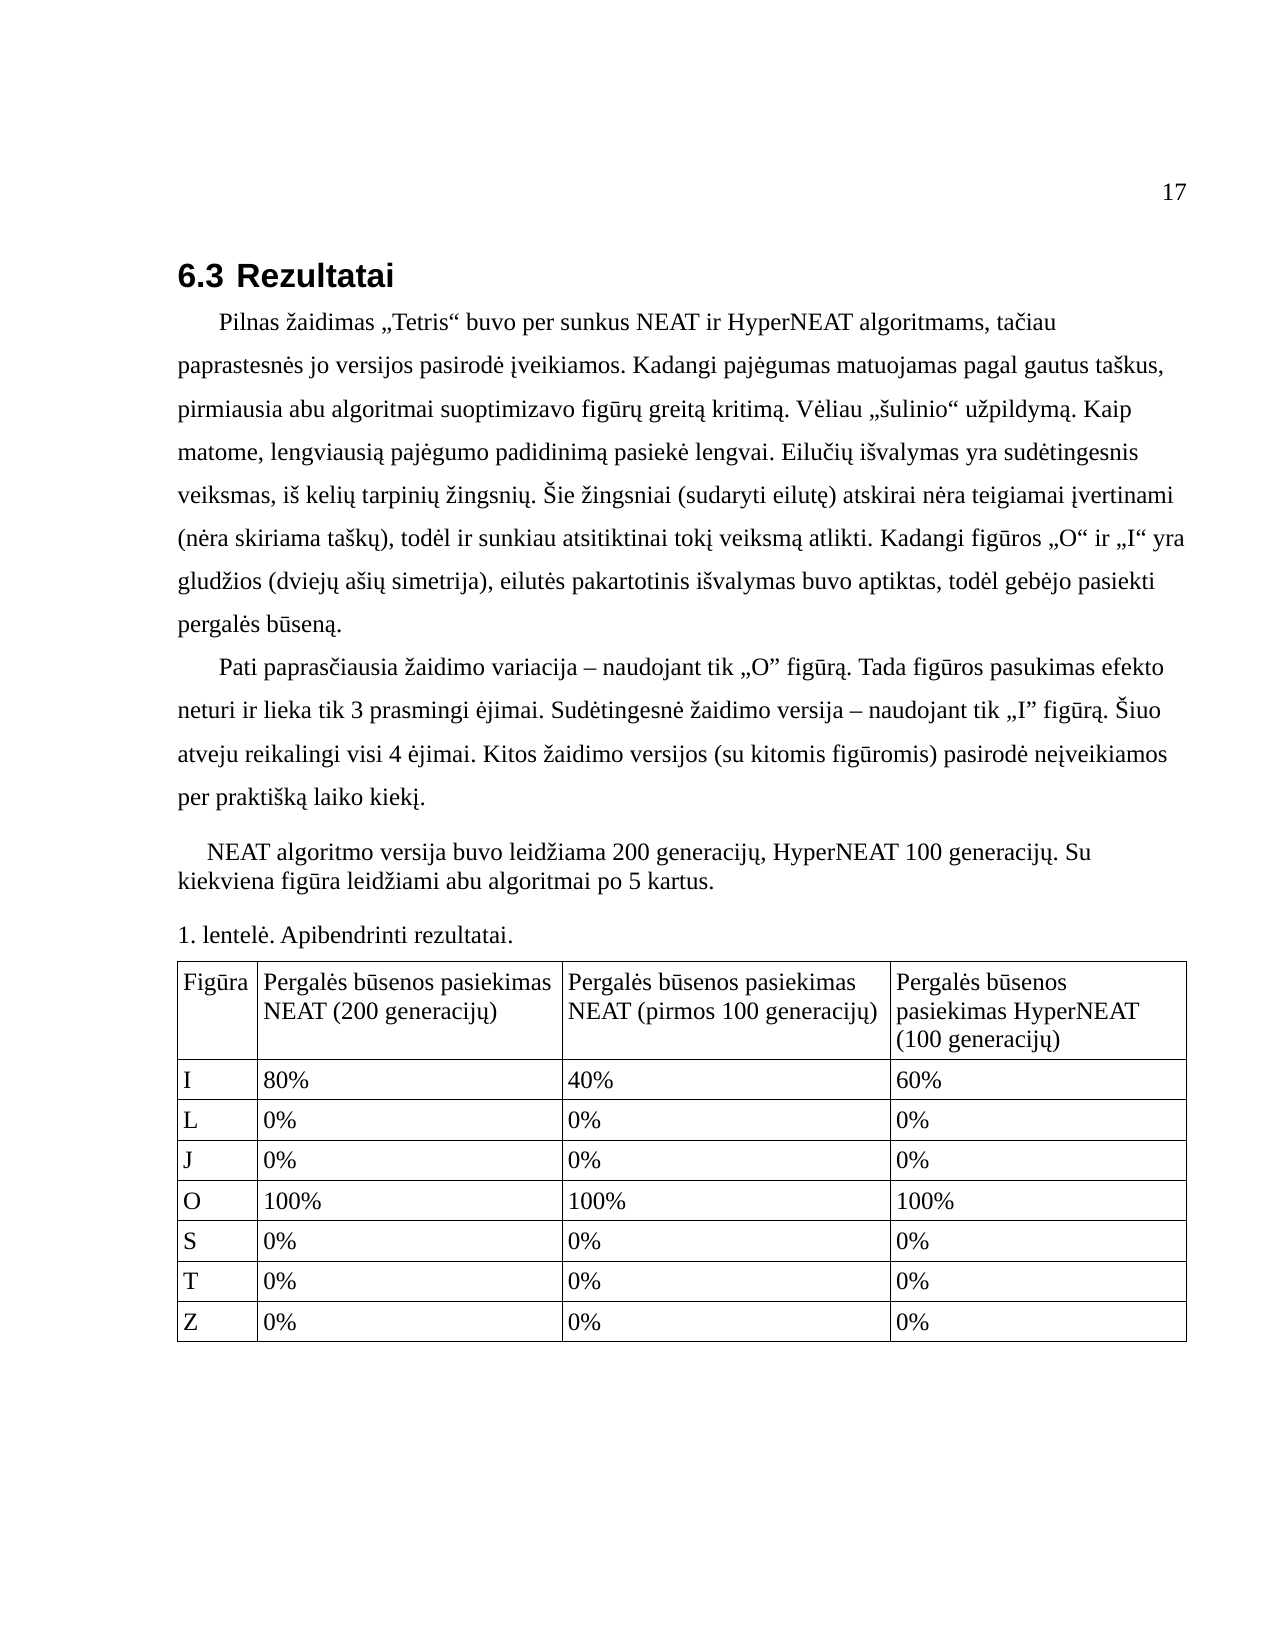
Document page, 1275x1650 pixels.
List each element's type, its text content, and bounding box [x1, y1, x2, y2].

text 1. lentelė. Apibendrinti rezultatai. [177, 920, 1186, 949]
table_cell 0% [891, 1302, 1186, 1341]
table_header Pergalės būsenos pasiekimas HyperNEAT (100 generacijų) [891, 962, 1186, 1059]
table_cell 0% [258, 1302, 562, 1341]
table_cell L [178, 1100, 257, 1139]
table_cell O [178, 1181, 257, 1220]
table_cell 0% [258, 1100, 562, 1139]
table_cell 0% [891, 1100, 1186, 1139]
table_cell 0% [891, 1141, 1186, 1180]
table_cell 100% [891, 1181, 1186, 1220]
table_cell 0% [563, 1221, 890, 1261]
table_cell 60% [891, 1060, 1186, 1099]
table_cell 0% [563, 1141, 890, 1180]
table_cell S [178, 1221, 257, 1261]
table_cell 0% [563, 1302, 890, 1341]
table_cell 0% [891, 1262, 1186, 1301]
table_cell 0% [563, 1262, 890, 1301]
table_cell 100% [258, 1181, 562, 1220]
table_header Pergalės būsenos pasiekimas NEAT (200 generacijų) [258, 962, 562, 1059]
table_cell J [178, 1141, 257, 1180]
table_cell 0% [258, 1141, 562, 1180]
table_cell 80% [258, 1060, 562, 1099]
subtitle Rezultatai [177, 256, 1186, 295]
table_cell 0% [891, 1221, 1186, 1261]
table_header Figūra [178, 962, 257, 1059]
table_cell Z [178, 1302, 257, 1341]
table_cell 0% [258, 1262, 562, 1301]
text Pati paprasčiausia žaidimo variacija – naudojant tik „O” figūrą. Tada figūros pasukimas efekto neturi ir lieka tik 3 prasmingi ėjimai. Sudėtingesnė žaidimo versija – naudojant tik „I” figūrą. Šiuo atveju reikalingi visi 4 ėjimai. Kitos žaidimo versijos (su kitomis figūromis) pasirodė neįveikiamos per praktišką laiko kiekį. [177, 652, 1186, 811]
table_cell 0% [563, 1100, 890, 1139]
text NEAT algoritmo versija buvo leidžiama 200 generacijų, HyperNEAT 100 generacijų. Su kiekviena figūra leidžiami abu algoritmai po 5 kartus. [177, 837, 1186, 895]
table_cell 0% [258, 1221, 562, 1261]
table_cell 100% [563, 1181, 890, 1220]
text Pilnas žaidimas „Tetris“ buvo per sunkus NEAT ir HyperNEAT algoritmams, tačiau paprastesnės jo versijos pasirodė įveikiamos. Kadangi pajėgumas matuojamas pagal gautus taškus, pirmiausia abu algoritmai suoptimizavo figūrų greitą kritimą. Vėliau „šulinio“ užpildymą. Kaip matome, lengviausią pajėgumo padidinimą pasiekė lengvai. Eilučių išvalymas yra sudėtingesnis veiksmas, iš kelių tarpinių žingsnių. Šie žingsniai (sudaryti eilutę) atskirai nėra teigiamai įvertinami (nėra skiriama taškų), todėl ir sunkiau atsitiktinai tokį veiksmą atlikti. Kadangi figūros „O“ ir „I“ yra gludžios (dviejų ašių simetrija), eilutės pakartotinis išvalymas buvo aptiktas, todėl gebėjo pasiekti pergalės būseną. [177, 307, 1186, 638]
table_cell I [178, 1060, 257, 1099]
table_cell 40% [563, 1060, 890, 1099]
table_cell T [178, 1262, 257, 1301]
table_header Pergalės būsenos pasiekimas NEAT (pirmos 100 generacijų) [563, 962, 890, 1059]
